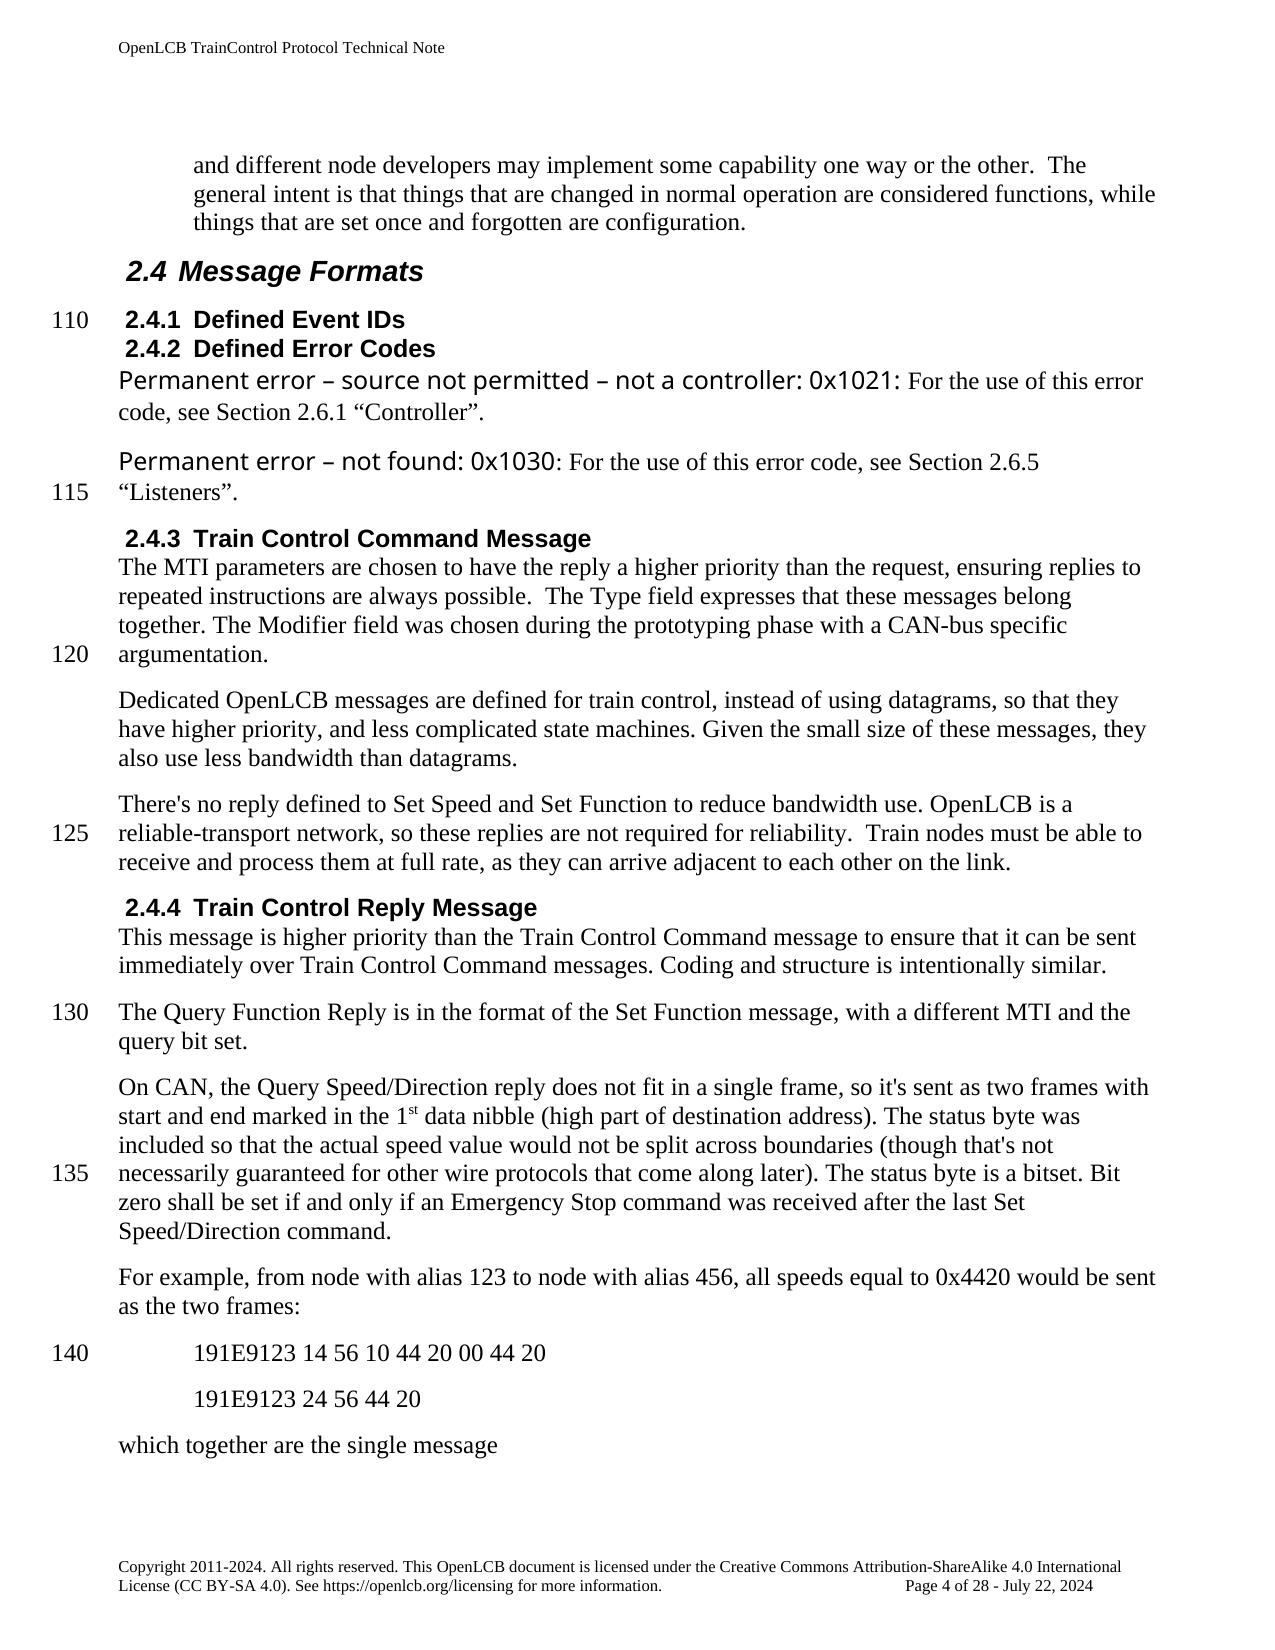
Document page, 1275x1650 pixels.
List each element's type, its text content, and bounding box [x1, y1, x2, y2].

text For example, from node with alias 123 to node with alias 456, all speeds equal to 0x4420 would be sent as the two frames: [118, 1262, 1157, 1320]
text Permanent error – not found: 0x1030: For the use of this error code, see Section 2.6.5 “Listeners”. [118, 443, 1157, 506]
text 191E9123 14 56 10 44 20 00 44 20 [118, 1338, 1157, 1366]
text The Query Function Reply is in the format of the Set Function message, with a different MTI and the query bit set. [118, 997, 1157, 1054]
text This message is higher priority than the Train Control Command message to ensure that it can be sent immediately over Train Control Command messages. Coding and structure is intentionally similar. [118, 922, 1157, 979]
text which together are the single message [118, 1431, 1157, 1459]
text 191E9123 24 56 44 20 [118, 1384, 1157, 1413]
text There's no reply defined to Set Speed and Set Function to reduce bandwidth use. OpenLCB is a reliable-transport network, so these replies are not required for reliability. Train nodes must be able to receive and process them at full rate, as they can arrive adjacent to each other on the link. [118, 789, 1157, 875]
subtitle Defined Event IDs [118, 305, 1157, 334]
subtitle Train Control Reply Message [118, 893, 1157, 922]
subtitle Message Formats [118, 254, 1157, 287]
text The MTI parameters are chosen to have the reply a higher priority than the request, ensuring replies to repeated instructions are always possible. The Type field expresses that these messages belong together. The Modifier field was chosen during the prototyping phase with a CAN-bus specific argumentation. [118, 552, 1157, 667]
text Dedicated OpenLCB messages are defined for train control, instead of using datagrams, so that they have higher priority, and less complicated state machines. Given the small size of these messages, they also use less bandwidth than datagrams. [118, 685, 1157, 771]
text On CAN, the Query Speed/Direction reply does not fit in a single frame, so it's sent as two frames with start and end marked in the 1st data nibble (high part of destination address). The status byte was included so that the actual speed value would not be split across boundaries (though that's not necessarily guaranteed for other wire protocols that come along later). The status byte is a bitset. Bit zero shall be set if and only if an Emergency Stop command was received after the last Set Speed/Direction command. [118, 1072, 1157, 1245]
subtitle Train Control Command Message [118, 524, 1157, 552]
text Permanent error – source not permitted – not a controller: 0x1021: For the use of this error code, see Section 2.6.1 “Controller”. [118, 363, 1157, 426]
list and different node developers may implement some capability one way or the other. The general intent is that things that are changed in normal operation are considered functions, while things that are set once and forgotten are configuration. [156, 150, 1157, 236]
subtitle Defined Error Codes [118, 334, 1157, 363]
